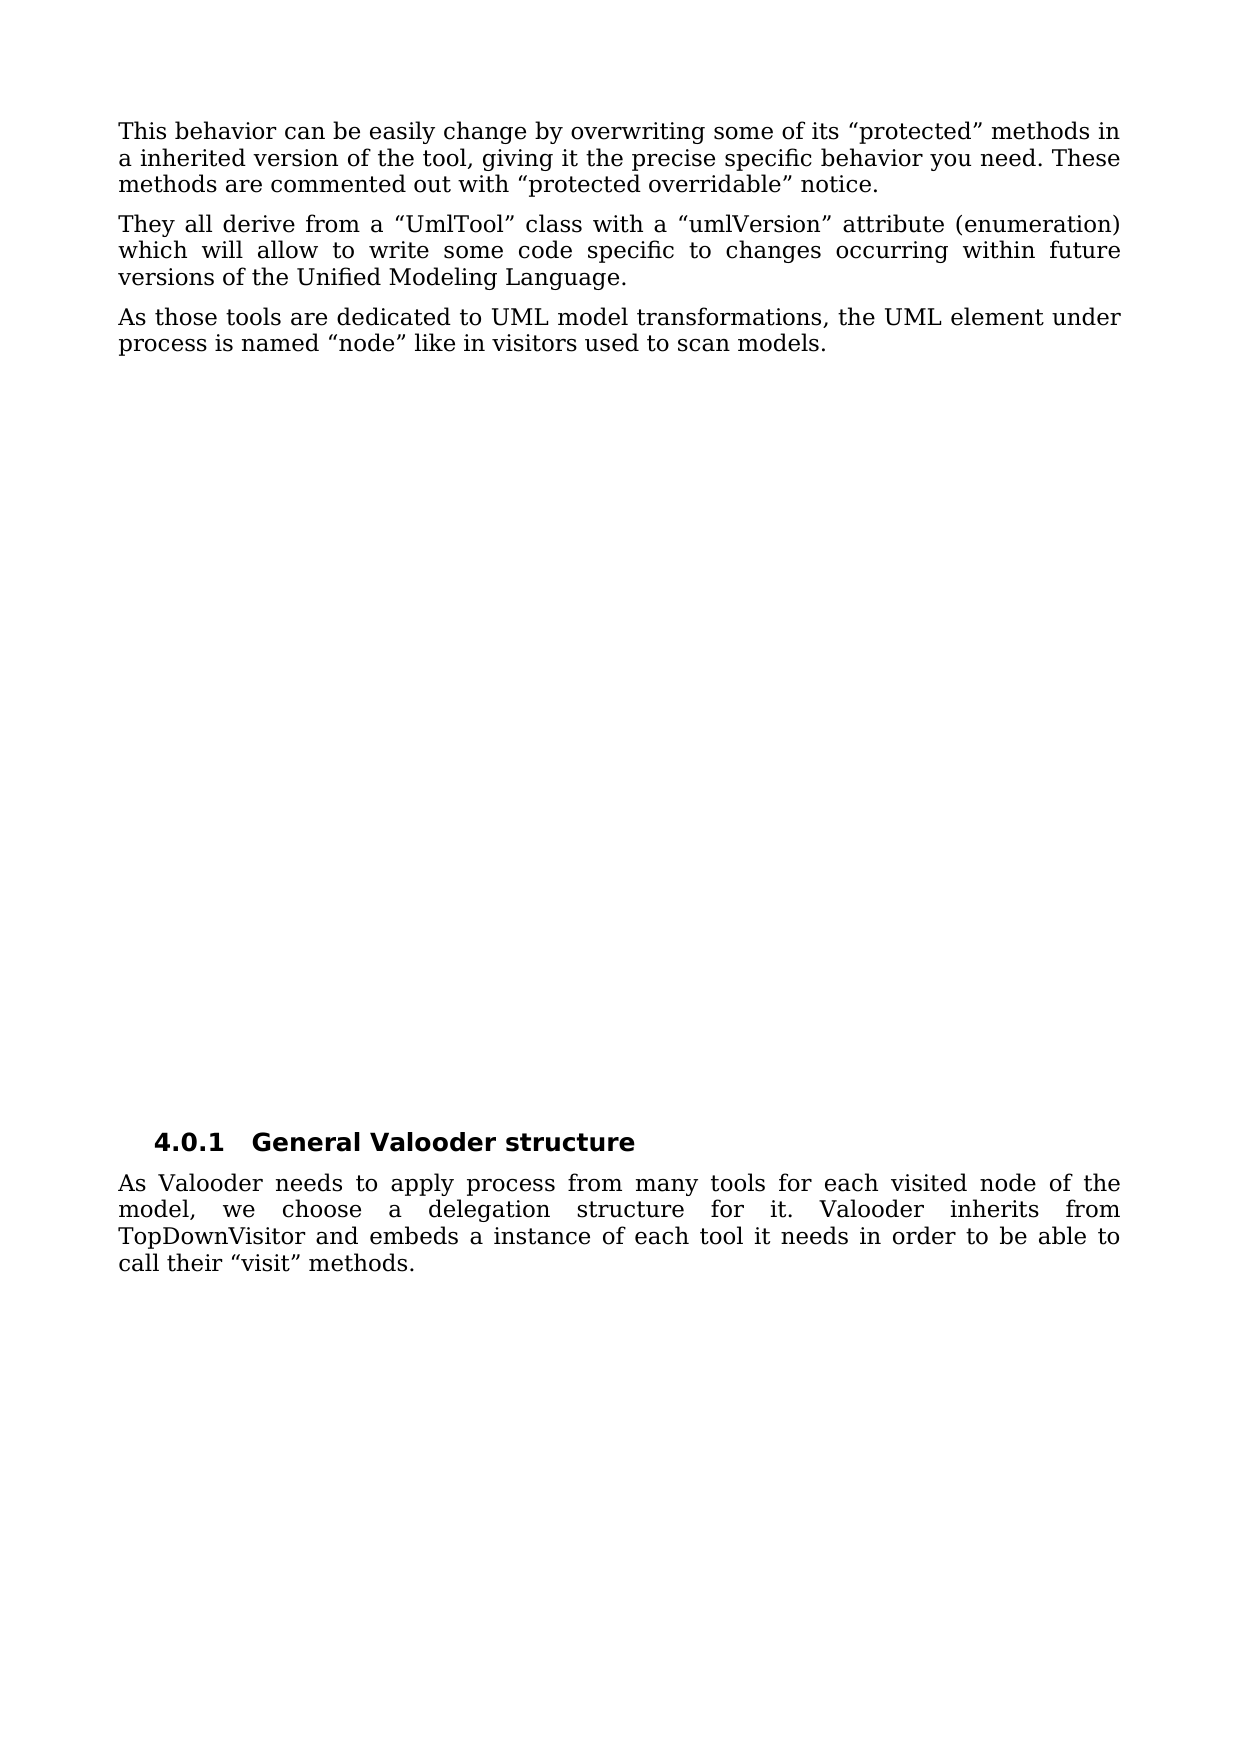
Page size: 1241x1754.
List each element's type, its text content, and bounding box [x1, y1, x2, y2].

text They all derive from a “UmlTool” class with a “umlVersion” attribute (enumeration) which will allow to write some code specific to changes occurring within future versions of the Unified Modeling Language. [118, 211, 1122, 291]
text As Valooder needs to apply process from many tools for each visited node of the model, we choose a delegation structure for it. Valooder inherits from TopDownVisitor and embeds a instance of each tool it needs in order to be able to call their “visit” methods. [118, 1170, 1122, 1277]
text This behavior can be easily change by overwriting some of its “protected” methods in a inherited version of the tool, giving it the precise specific behavior you need. These methods are commented out with “protected overridable” notice. [118, 118, 1122, 198]
subtitle General Valooder structure [153, 1128, 1122, 1157]
text As those tools are dedicated to UML model transformations, the UML element under process is named “node” like in visitors used to scan models. [118, 304, 1122, 357]
